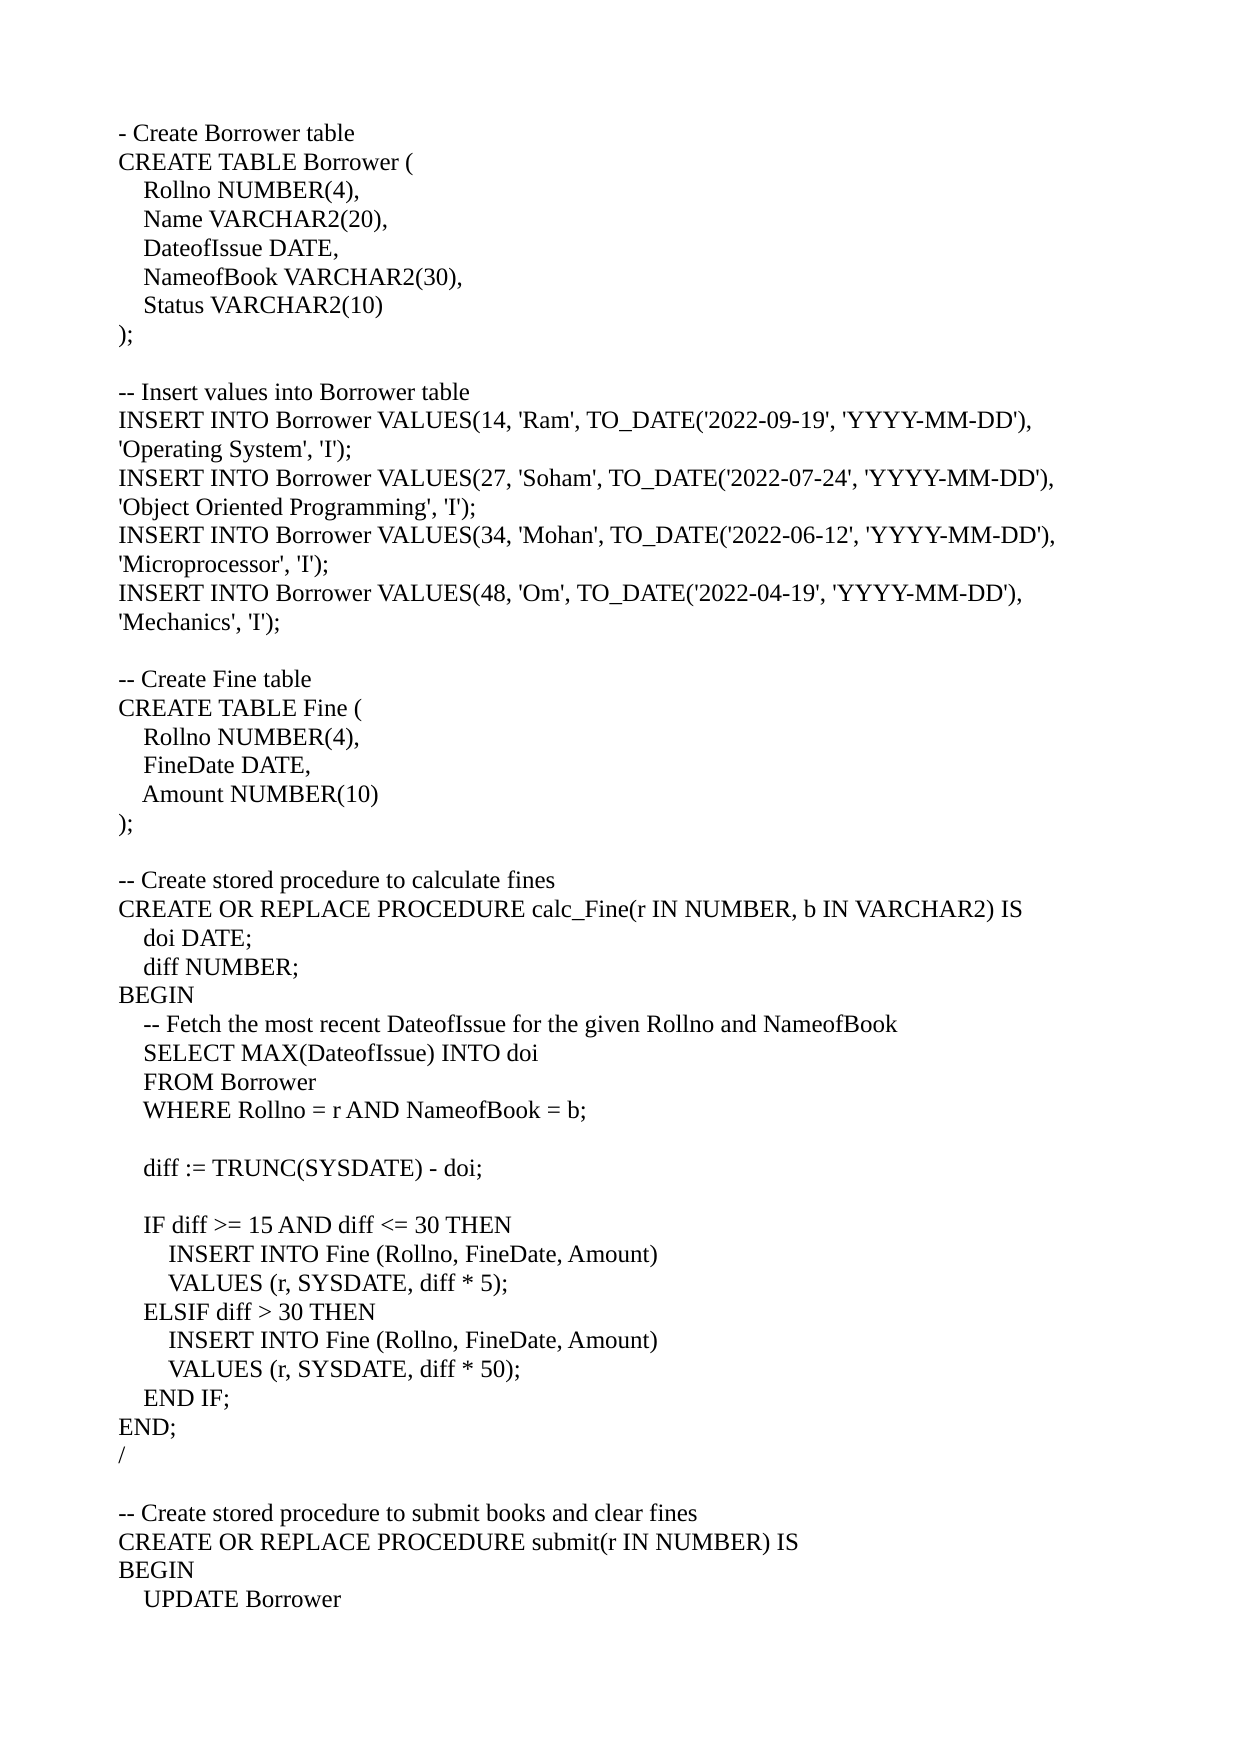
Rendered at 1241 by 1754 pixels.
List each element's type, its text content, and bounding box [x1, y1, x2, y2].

text IF diff >= 15 AND diff <= 30 THEN [118, 1211, 1122, 1239]
text diff := TRUNC(SYSDATE) - doi; [118, 1153, 1122, 1182]
text VALUES (r, SYSDATE, diff * 5); [118, 1268, 1122, 1297]
text UPDATE Borrower [118, 1584, 1122, 1613]
text -- Create Fine table [118, 664, 1122, 693]
text FineDate DATE, [118, 751, 1122, 779]
text INSERT INTO Fine (Rollno, FineDate, Amount) [118, 1239, 1122, 1268]
text diff NUMBER; [118, 952, 1122, 981]
text NameofBook VARCHAR2(30), [118, 262, 1122, 291]
text doi DATE; [118, 923, 1122, 952]
text CREATE TABLE Fine ( [118, 693, 1122, 722]
text INSERT INTO Borrower VALUES(14, 'Ram', TO_DATE('2022-09-19', 'YYYY-MM-DD'), 'Operating System', 'I'); [118, 406, 1122, 463]
text CREATE TABLE Borrower ( [118, 147, 1122, 176]
text ); [118, 808, 1122, 837]
text / [118, 1441, 1122, 1469]
text FROM Borrower [118, 1067, 1122, 1096]
text DateofIssue DATE, [118, 233, 1122, 262]
text Name VARCHAR2(20), [118, 204, 1122, 233]
text INSERT INTO Fine (Rollno, FineDate, Amount) [118, 1326, 1122, 1354]
text -- Fetch the most recent DateofIssue for the given Rollno and NameofBook [118, 1009, 1122, 1038]
text Rollno NUMBER(4), [118, 722, 1122, 751]
text ELSIF diff > 30 THEN [118, 1297, 1122, 1326]
text BEGIN [118, 981, 1122, 1009]
text WHERE Rollno = r AND NameofBook = b; [118, 1096, 1122, 1124]
text INSERT INTO Borrower VALUES(27, 'Soham', TO_DATE('2022-07-24', 'YYYY-MM-DD'), 'Object Oriented Programming', 'I'); [118, 463, 1122, 521]
text Rollno NUMBER(4), [118, 176, 1122, 204]
text INSERT INTO Borrower VALUES(34, 'Mohan', TO_DATE('2022-06-12', 'YYYY-MM-DD'), 'Microprocessor', 'I'); [118, 521, 1122, 578]
text SELECT MAX(DateofIssue) INTO doi [118, 1038, 1122, 1067]
text - Create Borrower table [118, 118, 1122, 147]
text -- Insert values into Borrower table [118, 377, 1122, 406]
text CREATE OR REPLACE PROCEDURE submit(r IN NUMBER) IS [118, 1527, 1122, 1556]
text Status VARCHAR2(10) [118, 291, 1122, 319]
text -- Create stored procedure to calculate fines [118, 866, 1122, 894]
text INSERT INTO Borrower VALUES(48, 'Om', TO_DATE('2022-04-19', 'YYYY-MM-DD'), 'Mechanics', 'I'); [118, 578, 1122, 636]
text END; [118, 1412, 1122, 1441]
text BEGIN [118, 1556, 1122, 1584]
text END IF; [118, 1383, 1122, 1412]
text CREATE OR REPLACE PROCEDURE calc_Fine(r IN NUMBER, b IN VARCHAR2) IS [118, 894, 1122, 923]
text VALUES (r, SYSDATE, diff * 50); [118, 1354, 1122, 1383]
text Amount NUMBER(10) [118, 779, 1122, 808]
text ); [118, 319, 1122, 348]
text -- Create stored procedure to submit books and clear fines [118, 1498, 1122, 1527]
